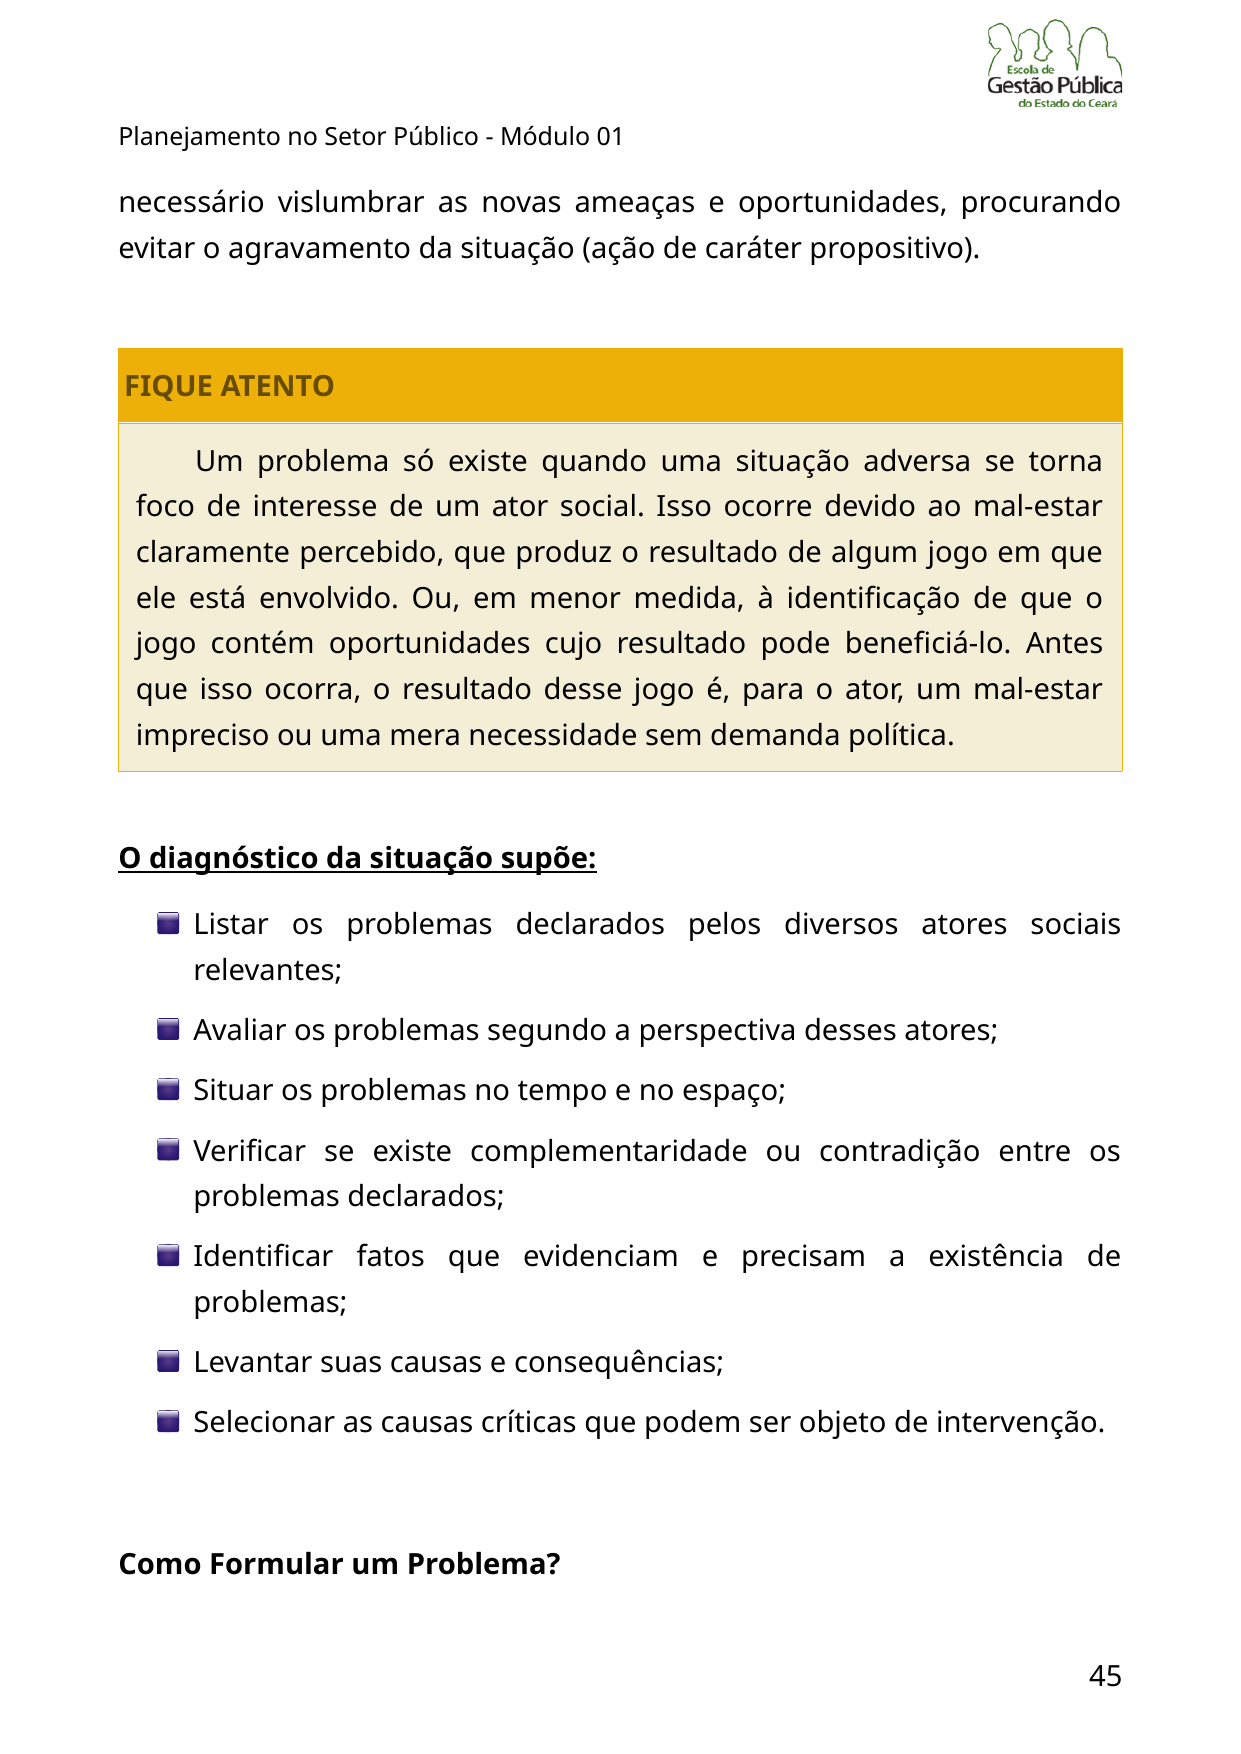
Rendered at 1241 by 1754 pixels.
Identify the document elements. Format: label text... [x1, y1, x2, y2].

table_cell Um problema só existe quando uma situação adversa se torna foco de interesse de um ator social. Isso ocorre devido ao mal-estar claramente percebido, que produz o resultado de algum jogo em que ele está envolvido. Ou, em menor medida, à identificação de que o jogo contém oportunidades cujo resultado pode beneficiá-lo. Antes que isso ocorra, o resultado desse jogo é, para o ator, um mal-estar impreciso ou uma mera necessidade sem demanda política. [119, 424, 1122, 771]
table_header FIQUE ATENTO [119, 349, 1122, 422]
list Levantar suas causas e consequências; [156, 1342, 1122, 1381]
list Verificar se existe complementaridade ou contradição entre os problemas declarados; [156, 1130, 1122, 1215]
list Avaliar os problemas segundo a perspectiva desses atores; [156, 1009, 1122, 1049]
list Selecionar as causas críticas que podem ser objeto de intervenção. [156, 1402, 1122, 1441]
list Situar os problemas no tempo e no espaço; [156, 1070, 1122, 1109]
text O diagnóstico da situação supõe: [118, 837, 1122, 877]
list Listar os problemas declarados pelos diversos atores sociais relevantes; [156, 904, 1122, 989]
text Como Formular um Problema? [118, 1543, 1110, 1583]
text necessário vislumbrar as novas ameaças e oportunidades, procurando evitar o agravamento da situação (ação de caráter propositivo). [118, 182, 1122, 267]
picture [118, 19, 1123, 107]
list Identificar fatos que evidenciam e precisam a existência de problemas; [156, 1236, 1122, 1321]
